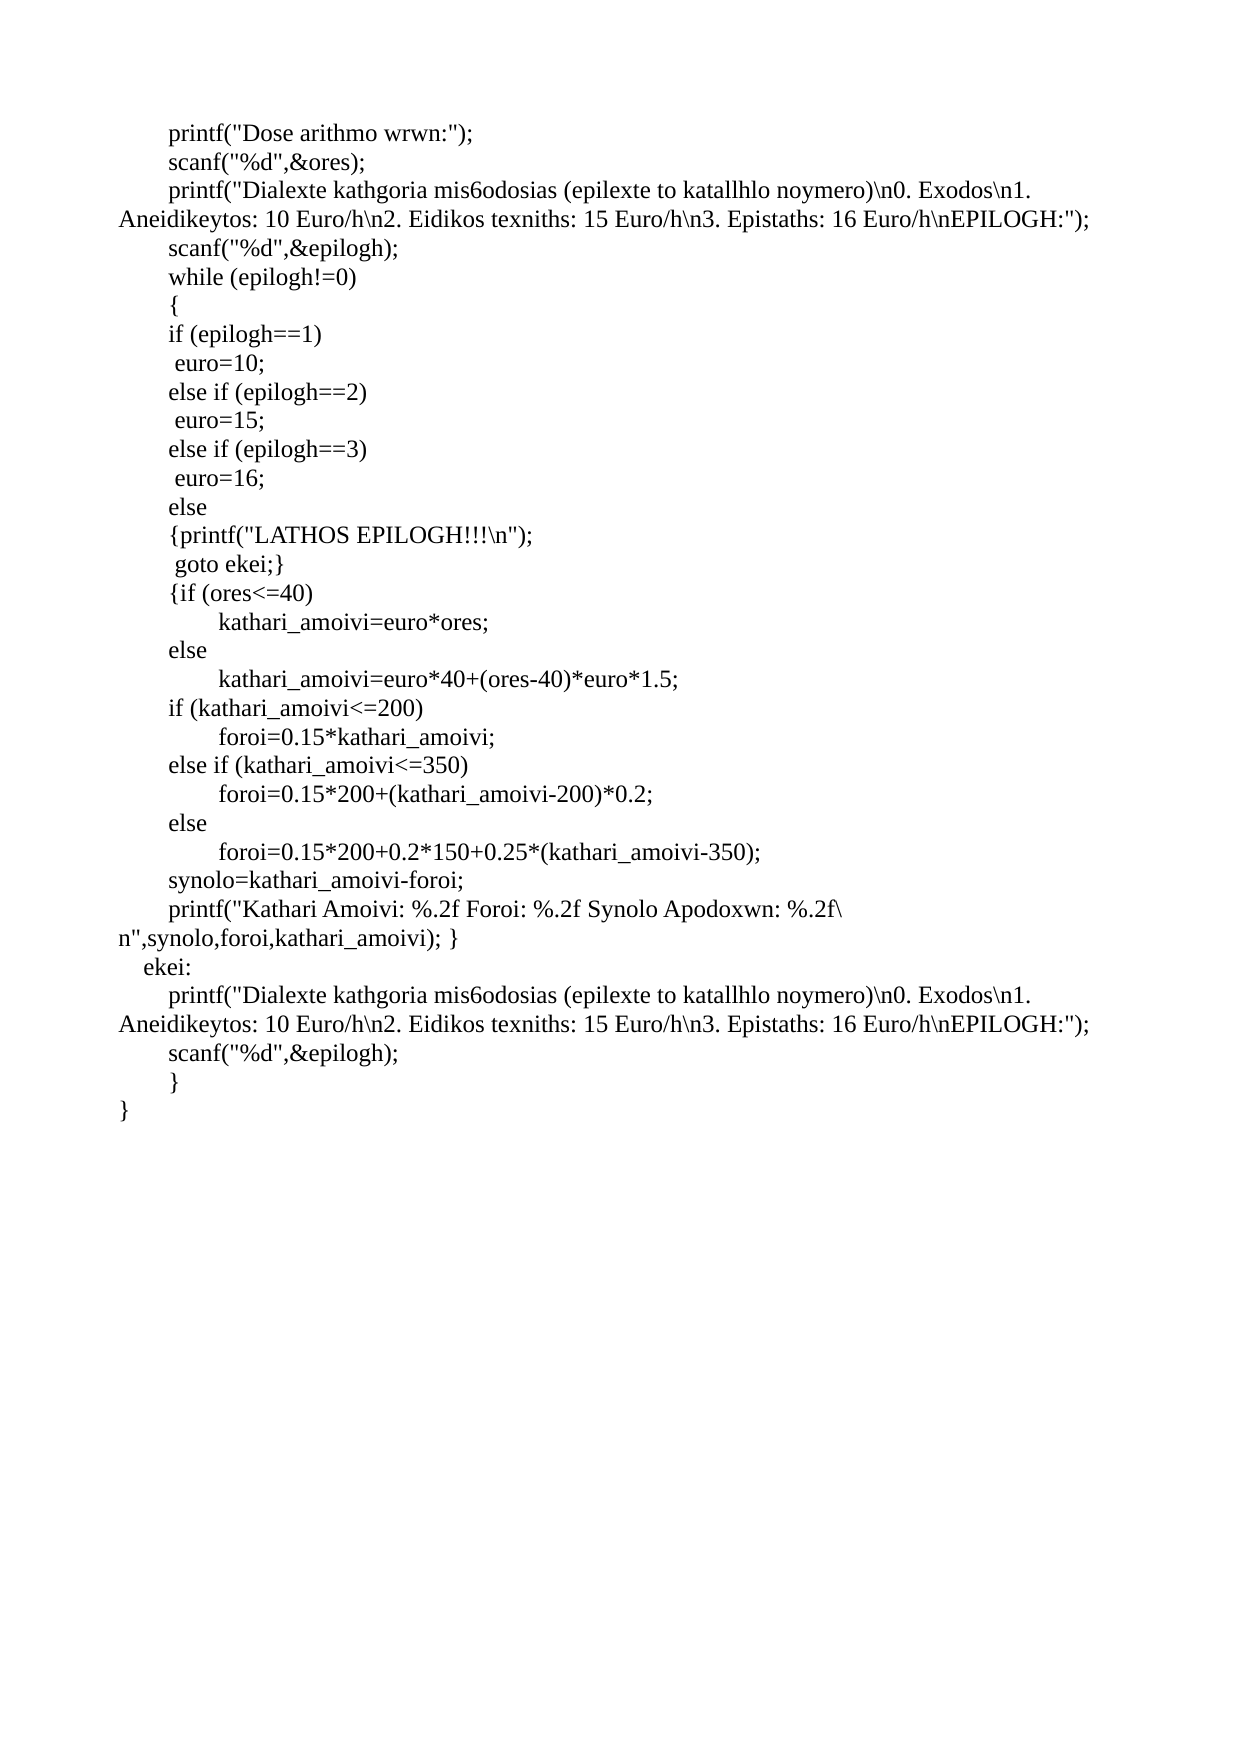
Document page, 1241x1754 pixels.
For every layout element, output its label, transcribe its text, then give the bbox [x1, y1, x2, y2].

text printf("Dose arithmo wrwn:"); [118, 118, 1122, 147]
text foroi=0.15*kathari_amoivi; [118, 722, 1122, 751]
text goto ekei;} [118, 549, 1122, 578]
text printf("Dialexte kathgoria mis6odosias (epilexte to katallhlo noymero)\n0. Exodos\n1. Aneidikeytos: 10 Euro/h\n2. Eidikos texniths: 15 Euro/h\n3. Epistaths: 16 Euro/h\nEPILOGH:"); [118, 176, 1122, 233]
text euro=10; [118, 348, 1122, 377]
text else if (epilogh==3) [118, 434, 1122, 463]
text {printf("LATHOS EPILOGH!!!\n"); [118, 521, 1122, 549]
text if (epilogh==1) [118, 319, 1122, 348]
text if (kathari_amoivi<=200) [118, 693, 1122, 722]
text foroi=0.15*200+(kathari_amoivi-200)*0.2; [118, 779, 1122, 808]
text foroi=0.15*200+0.2*150+0.25*(kathari_amoivi-350); [118, 837, 1122, 866]
text ekei: [118, 952, 1122, 981]
text kathari_amoivi=euro*ores; [118, 607, 1122, 636]
text printf("Dialexte kathgoria mis6odosias (epilexte to katallhlo noymero)\n0. Exodos\n1. Aneidikeytos: 10 Euro/h\n2. Eidikos texniths: 15 Euro/h\n3. Epistaths: 16 Euro/h\nEPILOGH:"); [118, 981, 1122, 1038]
text euro=16; [118, 463, 1122, 492]
text scanf("%d",&ores); [118, 147, 1122, 176]
text euro=15; [118, 406, 1122, 434]
text kathari_amoivi=euro*40+(ores-40)*euro*1.5; [118, 664, 1122, 693]
text else [118, 808, 1122, 837]
text } [118, 1096, 1122, 1124]
text scanf("%d",&epilogh); [118, 1038, 1122, 1067]
text {if (ores<=40) [118, 578, 1122, 607]
text else [118, 636, 1122, 664]
text else if (kathari_amoivi<=350) [118, 751, 1122, 779]
text { [118, 291, 1122, 319]
text else [118, 492, 1122, 521]
text while (epilogh!=0) [118, 262, 1122, 291]
text scanf("%d",&epilogh); [118, 233, 1122, 262]
text printf("Kathari Amoivi: %.2f Foroi: %.2f Synolo Apodoxwn: %.2f\n",synolo,foroi,kathari_amoivi); } [118, 894, 1122, 952]
text } [118, 1067, 1122, 1096]
text synolo=kathari_amoivi-foroi; [118, 866, 1122, 894]
text else if (epilogh==2) [118, 377, 1122, 406]
